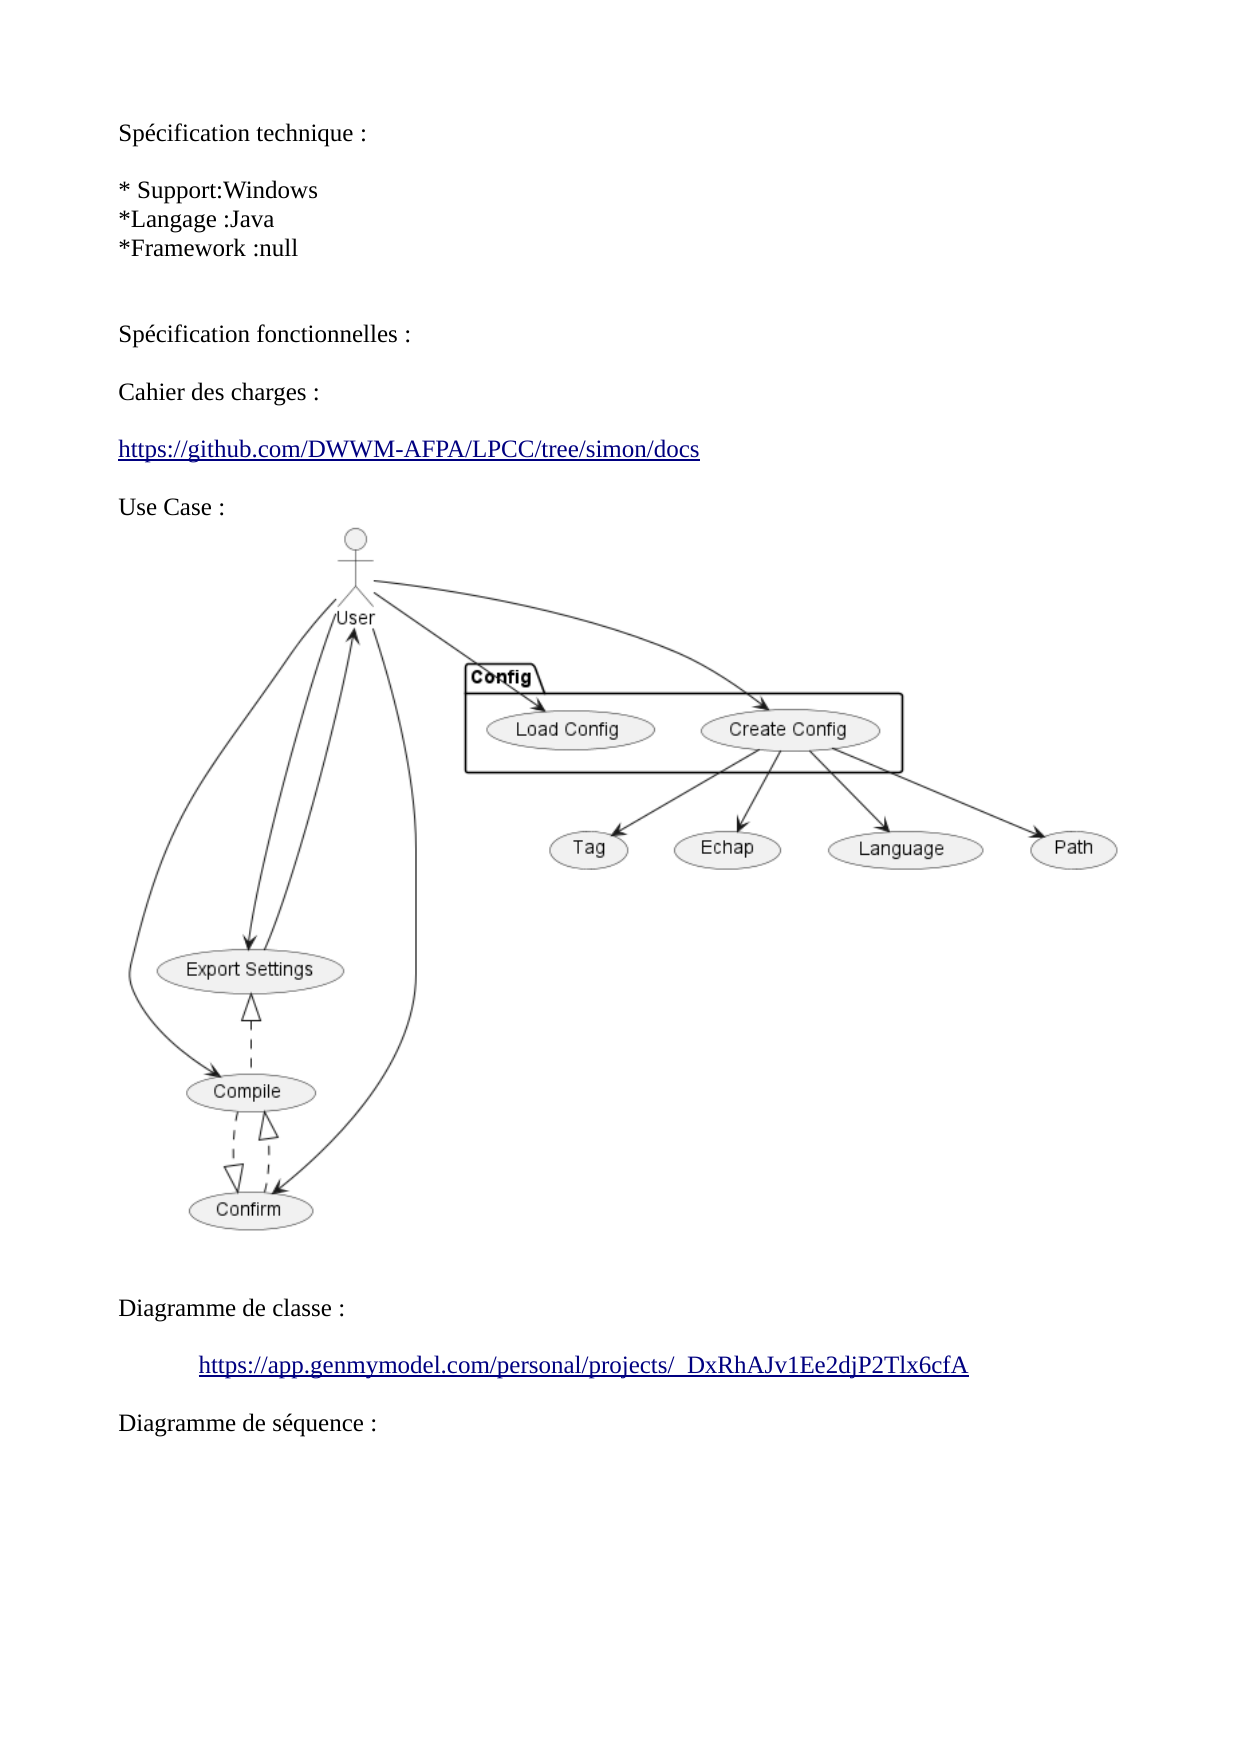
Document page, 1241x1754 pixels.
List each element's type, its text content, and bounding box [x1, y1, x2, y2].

text Diagramme de séquence : [118, 1408, 1122, 1437]
text Spécification fonctionnelles : [118, 319, 1122, 348]
text Spécification technique : [118, 118, 1122, 147]
picture [118, 520, 1123, 1236]
text * Support:Windows [118, 176, 1122, 204]
text *Framework :null [118, 233, 1122, 262]
text https://app.genmymodel.com/personal/projects/_DxRhAJv1Ee2djP2Tlx6cfA [118, 1350, 1122, 1379]
text https://github.com/DWWM-AFPA/LPCC/tree/simon/docs [118, 434, 1122, 463]
text Cahier des charges : [118, 377, 1122, 406]
text *Langage :Java [118, 204, 1122, 233]
text Diagramme de classe : [118, 1293, 1122, 1322]
text Use Case : [118, 492, 1122, 520]
